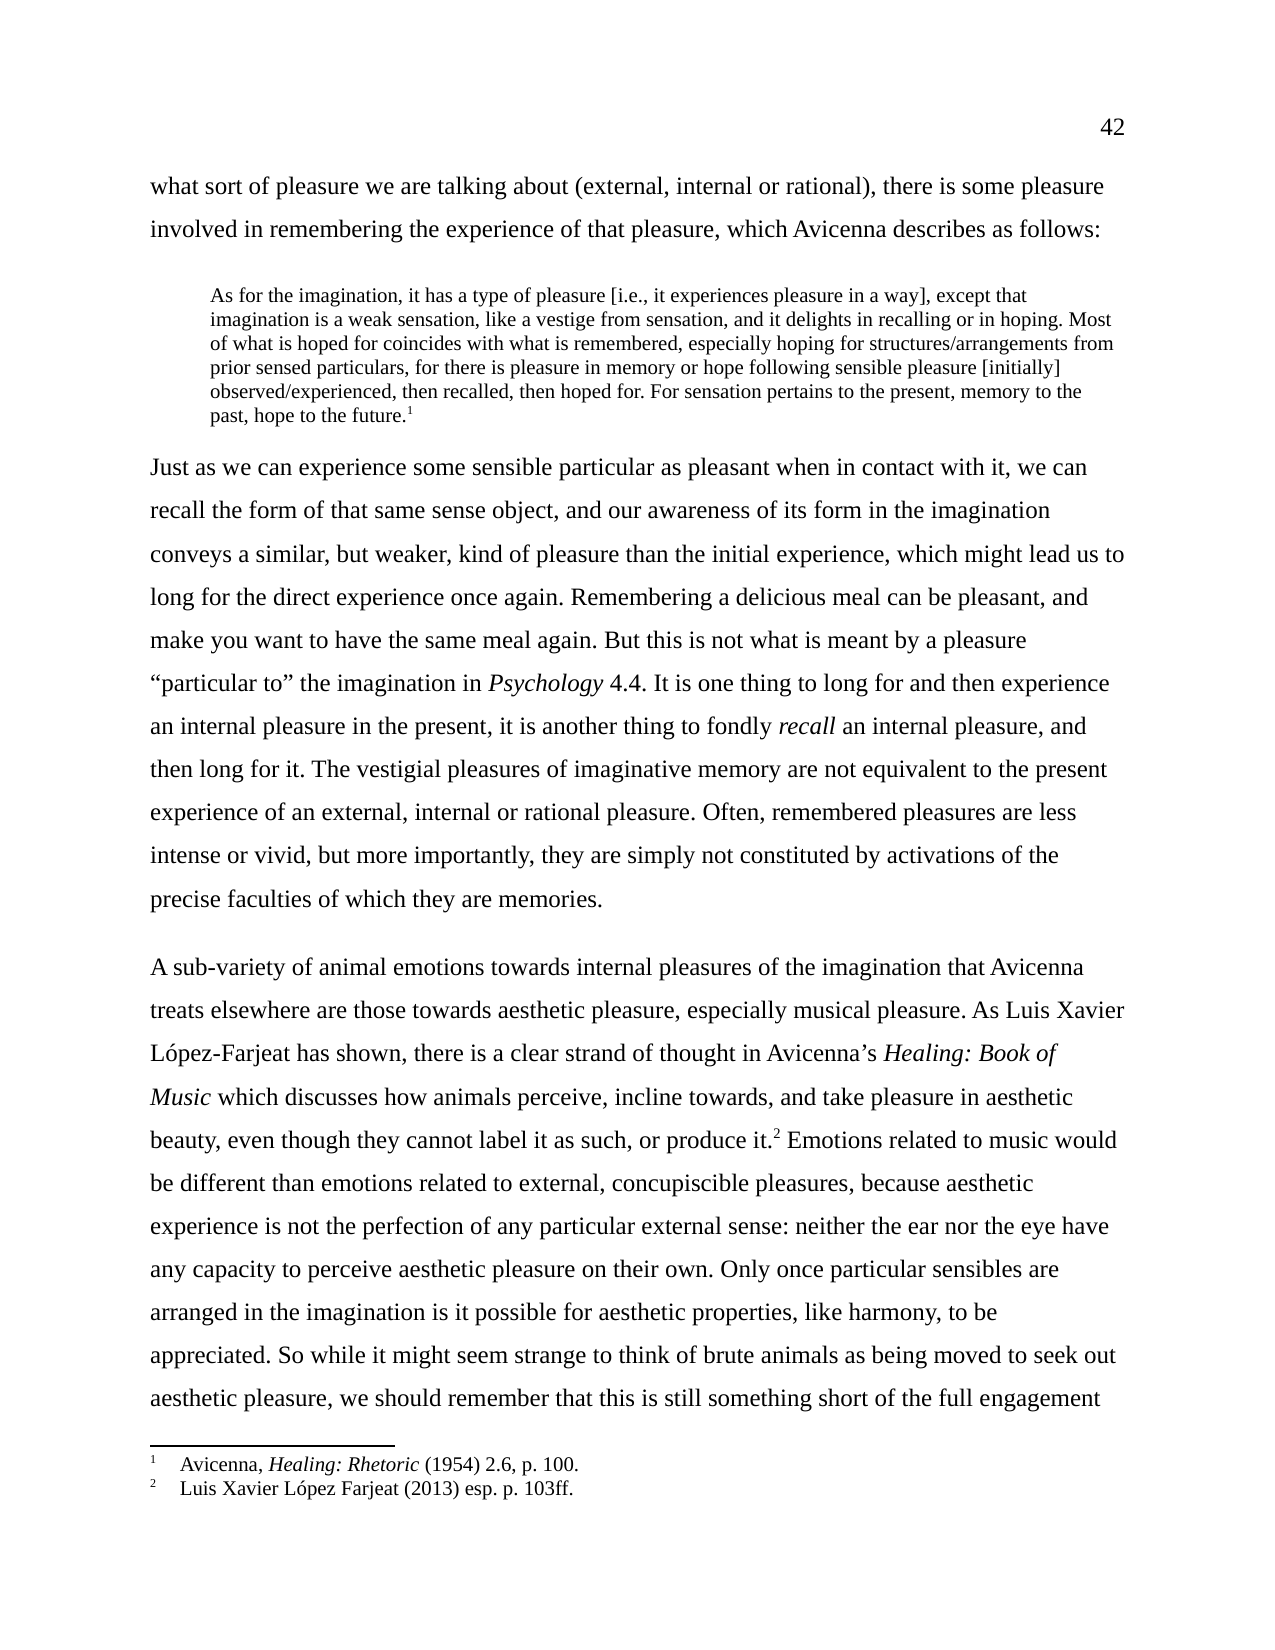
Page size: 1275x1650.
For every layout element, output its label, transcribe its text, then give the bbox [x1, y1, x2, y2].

text As for the imagination, it has a type of pleasure [i.e., it experiences pleasure in a way], except that imagination is a weak sensation, like a vestige from sensation, and it delights in recalling or in hoping. Most of what is hoped for coincides with what is remembered, especially hoping for structures/arrangements from prior sensed particulars, for there is pleasure in memory or hope following sensible pleasure [initially] observed/experienced, then recalled, then hoped for. For sensation pertains to the present, memory to the past, hope to the future. [210, 282, 1125, 427]
text A sub-variety of animal emotions towards internal pleasures of the imagination that Avicenna treats elsewhere are those towards aesthetic pleasure, especially musical pleasure. As Luis Xavier López-Farjeat has shown, there is a clear strand of thought in Avicenna’s Healing: Book of Music which discusses how animals perceive, incline towards, and take pleasure in aesthetic beauty, even though they cannot label it as such, or produce it. Emotions related to music would be different than emotions related to external, concupiscible pleasures, because aesthetic experience is not the perfection of any particular external sense: neither the ear nor the eye have any capacity to perceive aesthetic pleasure on their own. Only once particular sensibles are arranged in the imagination is it possible for aesthetic properties, like harmony, to be appreciated. So while it might seem strange to think of brute animals as being moved to seek out aesthetic pleasure, we should remember that this is still something short of the full engagement [150, 952, 1125, 1412]
text Luis Xavier López Farjeat (2013) esp. p. 103ff. [150, 1476, 1125, 1500]
text Avicenna, Healing: Rhetoric (1954) 2.6, p. 100. [150, 1452, 1125, 1476]
text Just as we can experience some sensible particular as pleasant when in contact with it, we can recall the form of that same sense object, and our awareness of its form in the imagination conveys a similar, but weaker, kind of pleasure than the initial experience, which might lead us to long for the direct experience once again. Remembering a delicious meal can be pleasant, and make you want to have the same meal again. But this is not what is meant by a pleasure “particular to” the imagination in Psychology 4.4. It is one thing to long for and then experience an internal pleasure in the present, it is another thing to fondly recall an internal pleasure, and then long for it. The vestigial pleasures of imaginative memory are not equivalent to the present experience of an external, internal or rational pleasure. Often, remembered pleasures are less intense or vivid, but more importantly, they are simply not constituted by activations of the precise faculties of which they are memories. [150, 452, 1125, 912]
text what sort of pleasure we are talking about (external, internal or rational), there is some pleasure involved in remembering the experience of that pleasure, which Avicenna describes as follows: [150, 171, 1125, 243]
